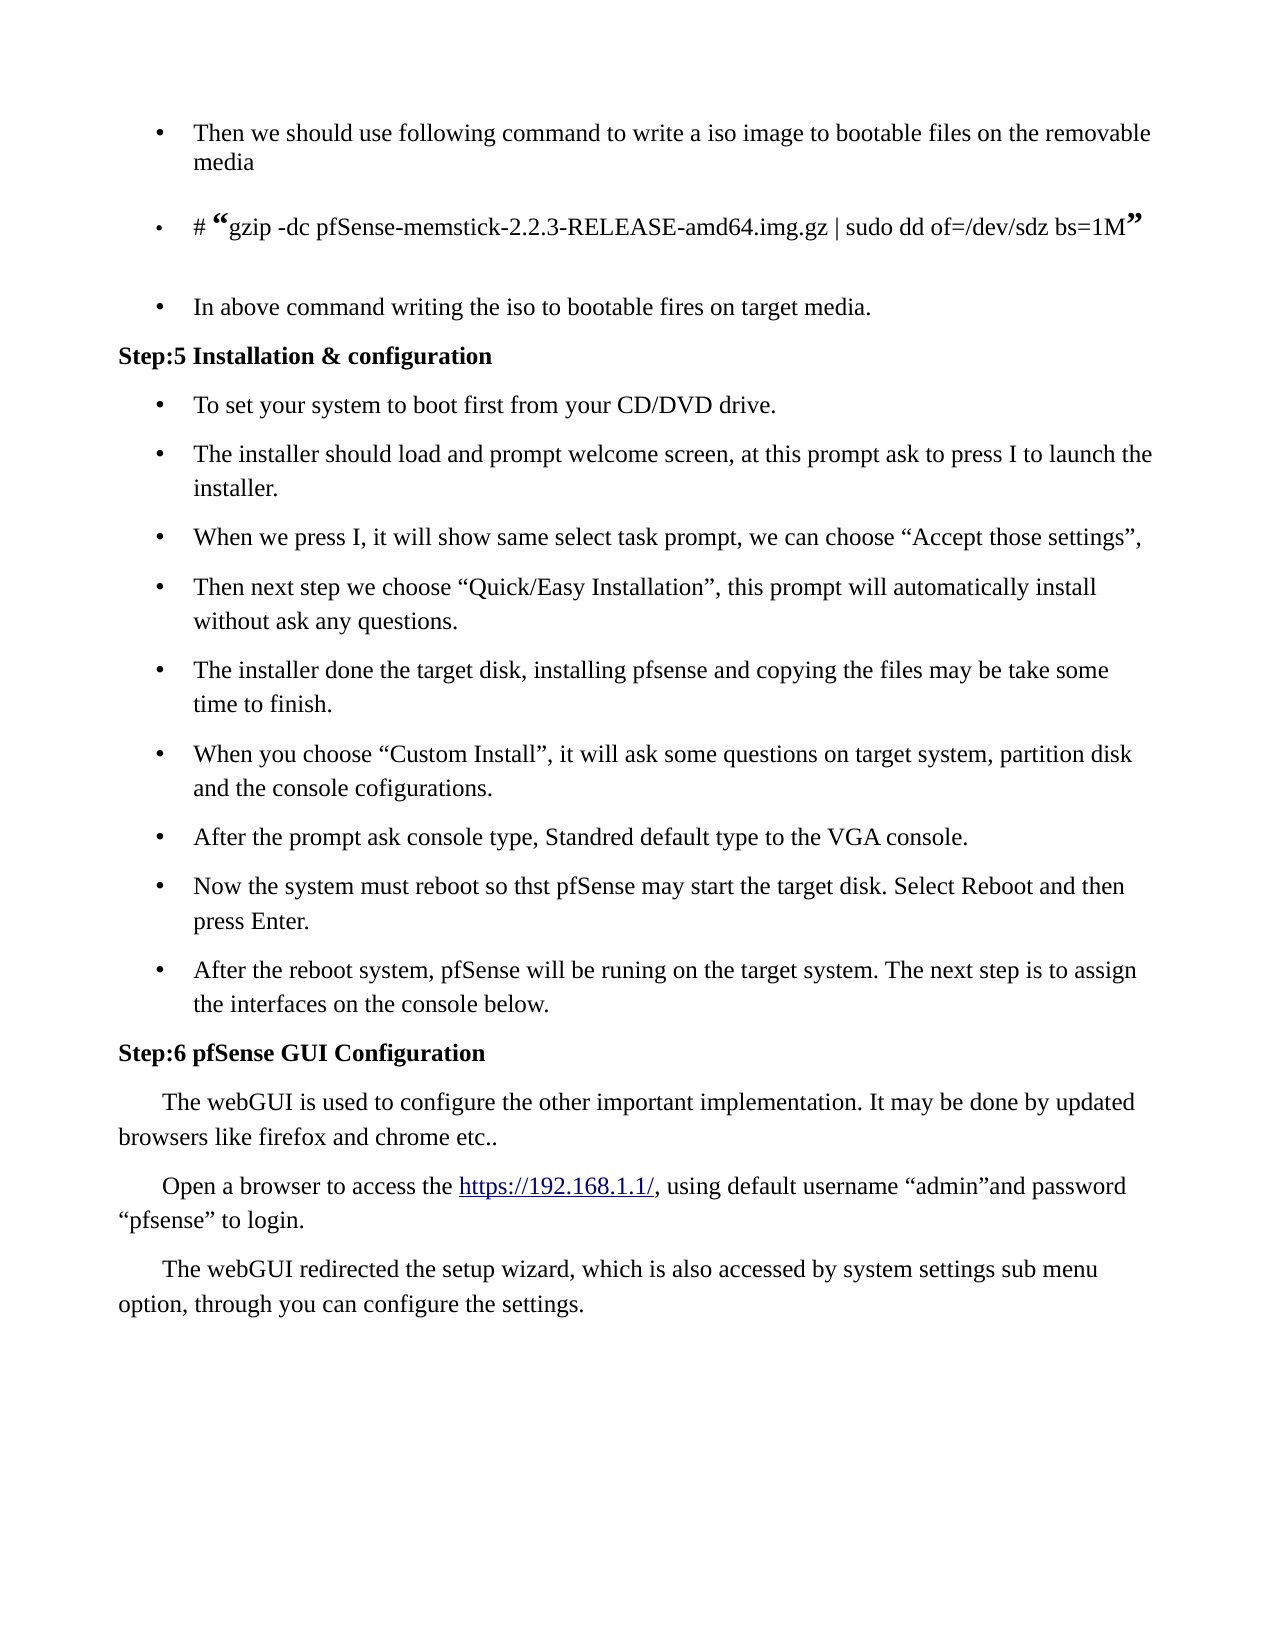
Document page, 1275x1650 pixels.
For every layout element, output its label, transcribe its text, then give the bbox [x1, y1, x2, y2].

text Step:6 pfSense GUI Configuration [118, 1038, 1157, 1067]
list # “gzip -dc pfSense-memstick-2.2.3-RELEASE-amd64.img.gz | sudo dd of=/dev/sdz bs=1M” [156, 204, 1157, 243]
list Then we should use following command to write a iso image to bootable files on the removable media [156, 118, 1157, 176]
text Step:5 Installation & configuration [118, 341, 1157, 369]
list After the prompt ask console type, Standred default type to the VGA console. [156, 822, 1157, 851]
list When you choose “Custom Install”, it will ask some questions on target system, partition disk and the console cofigurations. [156, 739, 1157, 802]
text The webGUI redirected the setup wizard, which is also accessed by system settings sub menu option, through you can configure the settings. [118, 1254, 1157, 1318]
list The installer should load and prompt welcome screen, at this prompt ask to press I to launch the installer. [156, 439, 1157, 502]
list Then next step we choose “Quick/Easy Installation”, this prompt will automatically install without ask any questions. [156, 572, 1157, 635]
list Now the system must reboot so thst pfSense may start the target disk. Select Reboot and then press Enter. [156, 871, 1157, 934]
text Open a browser to access the https://192.168.1.1/, using default username “admin”and password “pfsense” to login. [118, 1171, 1157, 1234]
list After the reboot system, pfSense will be runing on the target system. The next step is to assign the interfaces on the console below. [156, 955, 1157, 1018]
list In above command writing the iso to bootable fires on target media. [156, 292, 1157, 321]
list The installer done the target disk, installing pfsense and copying the files may be take some time to finish. [156, 655, 1157, 718]
list When we press I, it will show same select task prompt, we can choose “Accept those settings”, [156, 522, 1157, 551]
text The webGUI is used to configure the other important implementation. It may be done by updated browsers like firefox and chrome etc.. [118, 1087, 1157, 1151]
list To set your system to boot first from your CD/DVD drive. [156, 390, 1157, 419]
